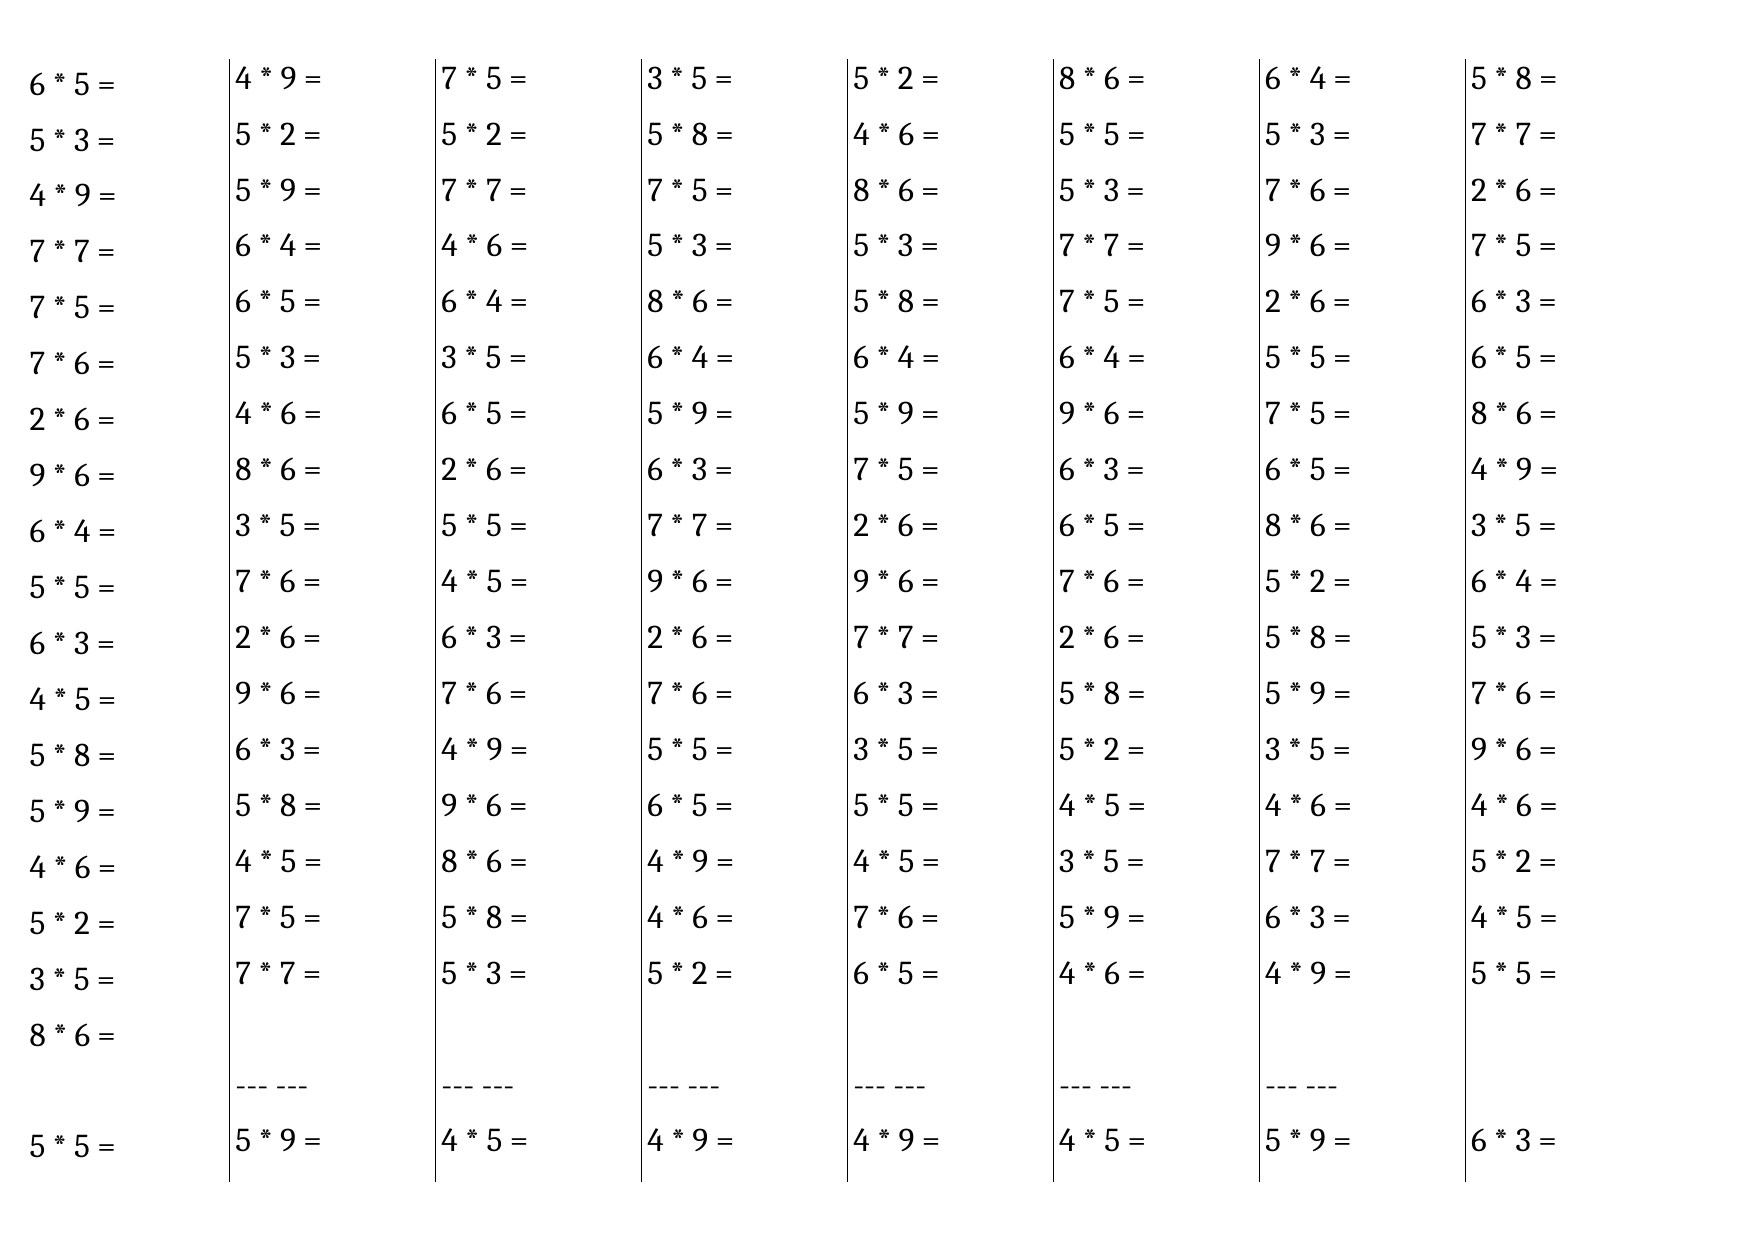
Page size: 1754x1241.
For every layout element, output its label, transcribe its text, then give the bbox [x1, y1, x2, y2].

text 7 * 6 = [1265, 171, 1459, 209]
text 5 * 5 = [853, 786, 1047, 824]
text 5 * 8 = [1471, 59, 1665, 97]
text 2 * 6 = [1059, 618, 1253, 657]
text 4 * 6 = [647, 898, 841, 936]
text 2 * 6 = [29, 401, 223, 439]
text 6 * 4 = [235, 227, 429, 265]
text 8 * 6 = [1059, 59, 1253, 97]
text 5 * 3 = [647, 227, 841, 265]
text 6 * 4 = [1471, 562, 1665, 601]
text 6 * 5 = [647, 786, 841, 824]
text 9 * 6 = [1059, 395, 1253, 433]
text 7 * 5 = [647, 171, 841, 209]
text 5 * 2 = [647, 954, 841, 992]
text 5 * 9 = [1265, 674, 1459, 713]
text 3 * 5 = [1059, 842, 1253, 881]
text 5 * 3 = [29, 121, 223, 159]
text 7 * 6 = [1059, 562, 1253, 601]
text 5 * 2 = [1059, 730, 1253, 769]
text 8 * 6 = [647, 283, 841, 321]
text 7 * 7 = [647, 507, 841, 545]
text 6 * 5 = [1265, 451, 1459, 489]
text 7 * 5 = [1265, 395, 1459, 433]
text 6 * 4 = [441, 283, 635, 321]
text 7 * 5 = [1059, 283, 1253, 321]
text 5 * 9 = [1265, 1122, 1459, 1160]
text 6 * 4 = [1265, 59, 1459, 97]
text 4 * 6 = [1471, 786, 1665, 824]
text 7 * 5 = [235, 898, 429, 936]
text 7 * 6 = [647, 674, 841, 713]
text 6 * 3 = [1471, 1122, 1665, 1160]
text --- --- [853, 1066, 1047, 1104]
text 9 * 6 = [29, 457, 223, 495]
text 7 * 5 = [441, 59, 635, 97]
text 4 * 5 = [29, 680, 223, 719]
text 6 * 4 = [29, 512, 223, 551]
text 5 * 9 = [647, 395, 841, 433]
text 4 * 6 = [441, 227, 635, 265]
text 4 * 6 = [1265, 786, 1459, 824]
text 6 * 3 = [235, 730, 429, 769]
text 6 * 4 = [647, 339, 841, 377]
text 6 * 3 = [1471, 283, 1665, 321]
text 5 * 9 = [235, 1122, 429, 1160]
text 8 * 6 = [1471, 395, 1665, 433]
text 7 * 7 = [235, 954, 429, 992]
text 7 * 6 = [235, 562, 429, 601]
text 2 * 6 = [441, 451, 635, 489]
text 6 * 3 = [1265, 898, 1459, 936]
text 9 * 6 = [647, 562, 841, 601]
text 7 * 7 = [853, 618, 1047, 657]
text 5 * 2 = [1265, 562, 1459, 601]
text 4 * 9 = [29, 177, 223, 215]
text 2 * 6 = [1471, 171, 1665, 209]
text 3 * 5 = [853, 730, 1047, 769]
text 6 * 5 = [853, 954, 1047, 992]
text 3 * 5 = [1471, 507, 1665, 545]
text 6 * 5 = [1059, 507, 1253, 545]
text 4 * 9 = [1265, 954, 1459, 992]
text 5 * 8 = [441, 898, 635, 936]
text 5 * 2 = [441, 115, 635, 153]
text 5 * 9 = [235, 171, 429, 209]
text 2 * 6 = [853, 507, 1047, 545]
text 4 * 6 = [1059, 954, 1253, 992]
text 4 * 9 = [235, 59, 429, 97]
text 3 * 5 = [29, 960, 223, 998]
text 7 * 7 = [1265, 842, 1459, 881]
text 7 * 6 = [853, 898, 1047, 936]
text 2 * 6 = [1265, 283, 1459, 321]
text 6 * 3 = [441, 618, 635, 657]
text 9 * 6 = [441, 786, 635, 824]
text 3 * 5 = [1265, 730, 1459, 769]
text 7 * 6 = [29, 345, 223, 383]
text 6 * 4 = [853, 339, 1047, 377]
text 7 * 6 = [1471, 674, 1665, 713]
text 4 * 9 = [853, 1122, 1047, 1160]
text 4 * 6 = [853, 115, 1047, 153]
text 6 * 5 = [29, 65, 223, 103]
text 6 * 5 = [441, 395, 635, 433]
text 9 * 6 = [1471, 730, 1665, 769]
text 5 * 5 = [647, 730, 841, 769]
text 5 * 8 = [647, 115, 841, 153]
text 8 * 6 = [441, 842, 635, 881]
text 5 * 5 = [29, 1128, 223, 1166]
text 7 * 7 = [441, 171, 635, 209]
text 4 * 9 = [647, 1122, 841, 1160]
text --- --- [647, 1066, 841, 1104]
text 5 * 9 = [853, 395, 1047, 433]
text 7 * 5 = [29, 289, 223, 327]
text 9 * 6 = [235, 674, 429, 713]
text 4 * 5 = [1059, 786, 1253, 824]
text 8 * 6 = [29, 1016, 223, 1054]
text 9 * 6 = [1265, 227, 1459, 265]
text 6 * 5 = [235, 283, 429, 321]
text 4 * 9 = [1471, 451, 1665, 489]
text 7 * 7 = [1471, 115, 1665, 153]
text 4 * 9 = [647, 842, 841, 881]
text 5 * 3 = [1471, 618, 1665, 657]
text 3 * 5 = [441, 339, 635, 377]
text 8 * 6 = [1265, 507, 1459, 545]
text 5 * 5 = [29, 568, 223, 607]
text 6 * 4 = [1059, 339, 1253, 377]
text 5 * 3 = [1265, 115, 1459, 153]
text 5 * 8 = [1059, 674, 1253, 713]
text 5 * 3 = [853, 227, 1047, 265]
text --- --- [1265, 1066, 1459, 1104]
text 4 * 5 = [441, 562, 635, 601]
text 5 * 3 = [441, 954, 635, 992]
text 5 * 2 = [29, 904, 223, 942]
text 2 * 6 = [235, 618, 429, 657]
text --- --- [1059, 1066, 1253, 1104]
text 2 * 6 = [647, 618, 841, 657]
text 6 * 5 = [1471, 339, 1665, 377]
text 4 * 5 = [1471, 898, 1665, 936]
text 7 * 7 = [29, 233, 223, 271]
text 5 * 9 = [29, 792, 223, 831]
text 4 * 5 = [1059, 1122, 1253, 1160]
text 5 * 9 = [1059, 898, 1253, 936]
text 5 * 5 = [441, 507, 635, 545]
text 6 * 3 = [29, 624, 223, 663]
text --- --- [235, 1066, 429, 1104]
text 7 * 5 = [1471, 227, 1665, 265]
text 4 * 5 = [441, 1122, 635, 1160]
text 5 * 5 = [1471, 954, 1665, 992]
text 3 * 5 = [647, 59, 841, 97]
text 4 * 6 = [235, 395, 429, 433]
text 8 * 6 = [235, 451, 429, 489]
text 4 * 9 = [441, 730, 635, 769]
text 7 * 6 = [441, 674, 635, 713]
text 5 * 8 = [1265, 618, 1459, 657]
text 5 * 8 = [29, 736, 223, 774]
text 4 * 5 = [853, 842, 1047, 881]
text 4 * 5 = [235, 842, 429, 881]
text 5 * 2 = [235, 115, 429, 153]
text 6 * 3 = [1059, 451, 1253, 489]
text 3 * 5 = [235, 507, 429, 545]
text 5 * 2 = [1471, 842, 1665, 881]
text 9 * 6 = [853, 562, 1047, 601]
text 5 * 5 = [1059, 115, 1253, 153]
text 5 * 2 = [853, 59, 1047, 97]
text 8 * 6 = [853, 171, 1047, 209]
text 7 * 7 = [1059, 227, 1253, 265]
text 6 * 3 = [853, 674, 1047, 713]
text 6 * 3 = [647, 451, 841, 489]
text 7 * 5 = [853, 451, 1047, 489]
text 5 * 8 = [853, 283, 1047, 321]
text 5 * 5 = [1265, 339, 1459, 377]
text --- --- [441, 1066, 635, 1104]
text 5 * 8 = [235, 786, 429, 824]
text 4 * 6 = [29, 848, 223, 886]
text 5 * 3 = [235, 339, 429, 377]
text 5 * 3 = [1059, 171, 1253, 209]
